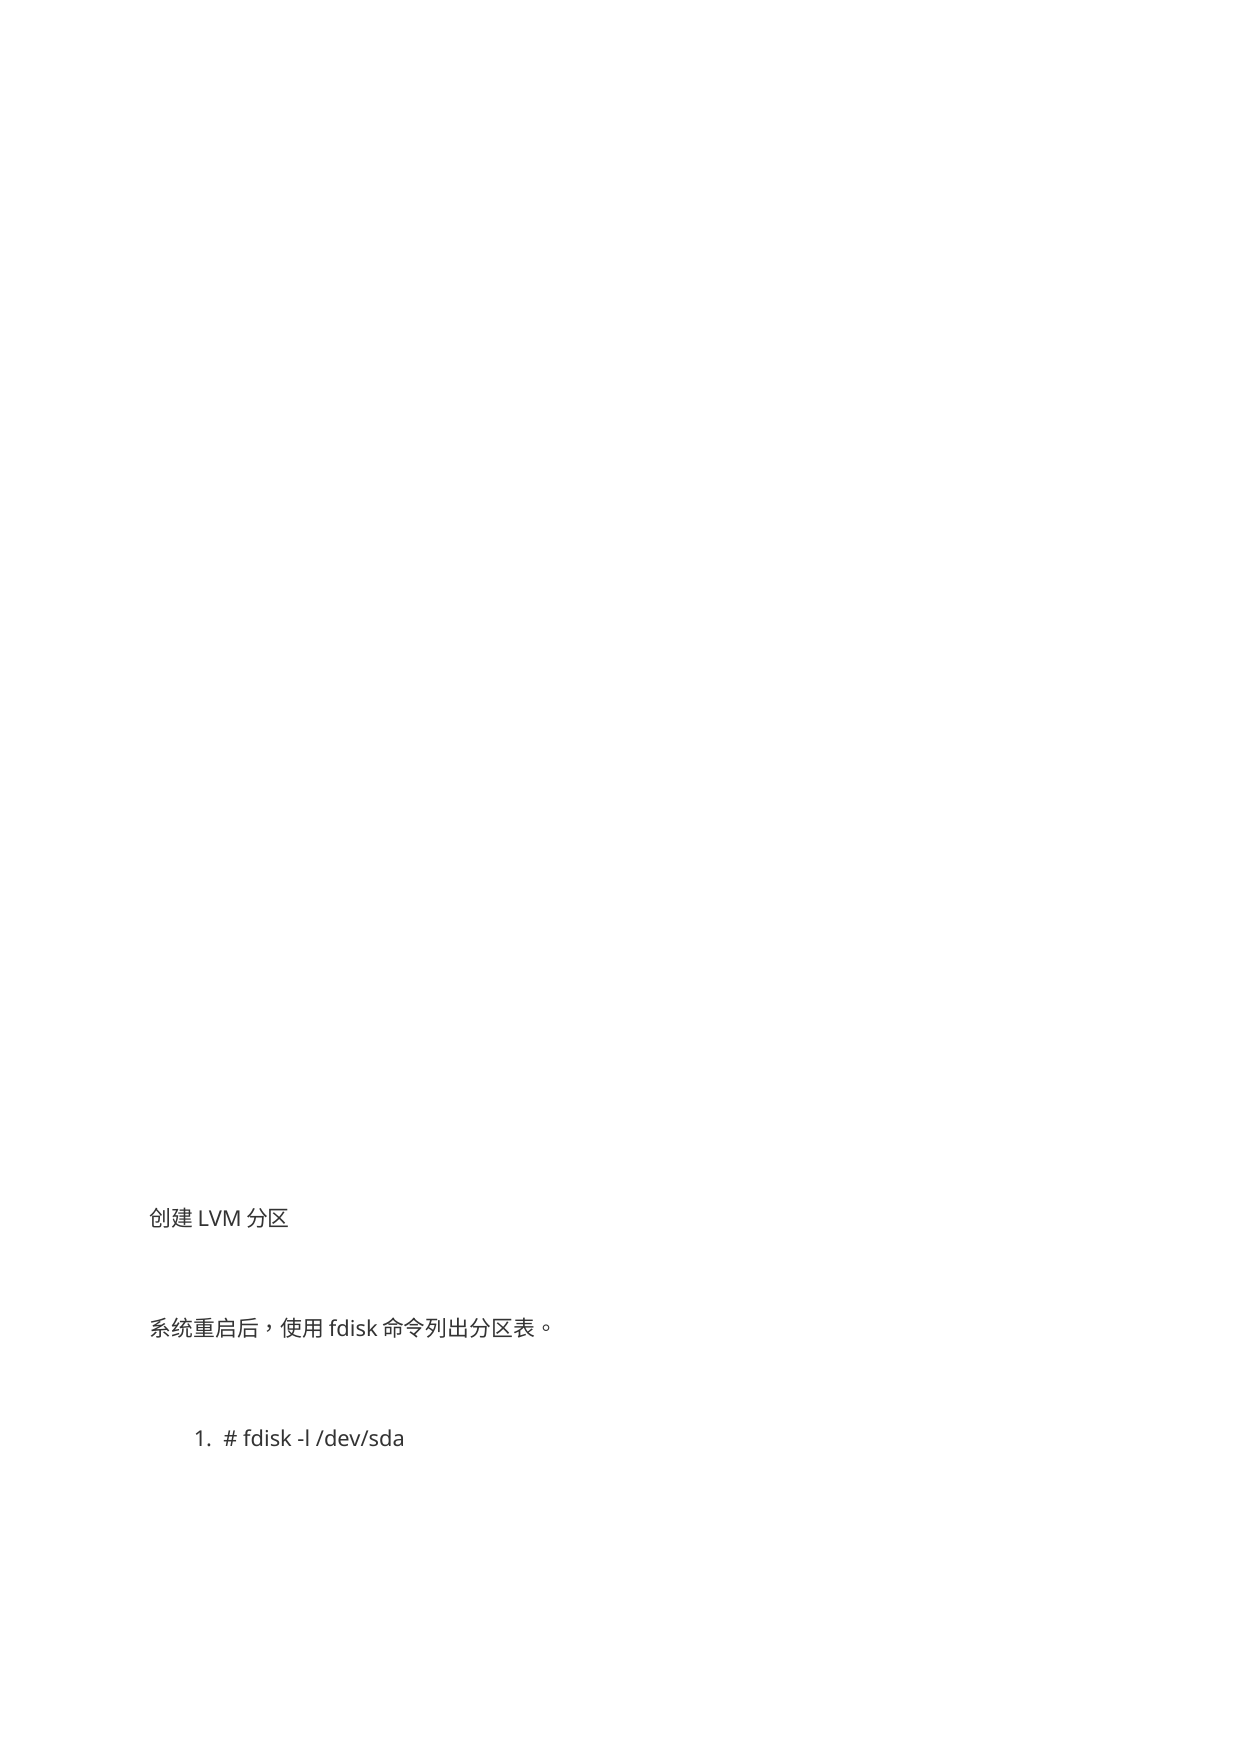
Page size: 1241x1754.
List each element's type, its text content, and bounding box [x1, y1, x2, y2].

text 创建LVM分区 [149, 1203, 1091, 1232]
list # fdisk -l /dev/sda [193, 1423, 1091, 1453]
text 系统重启后，使用fdisk命令列出分区表。 [149, 1313, 1091, 1342]
